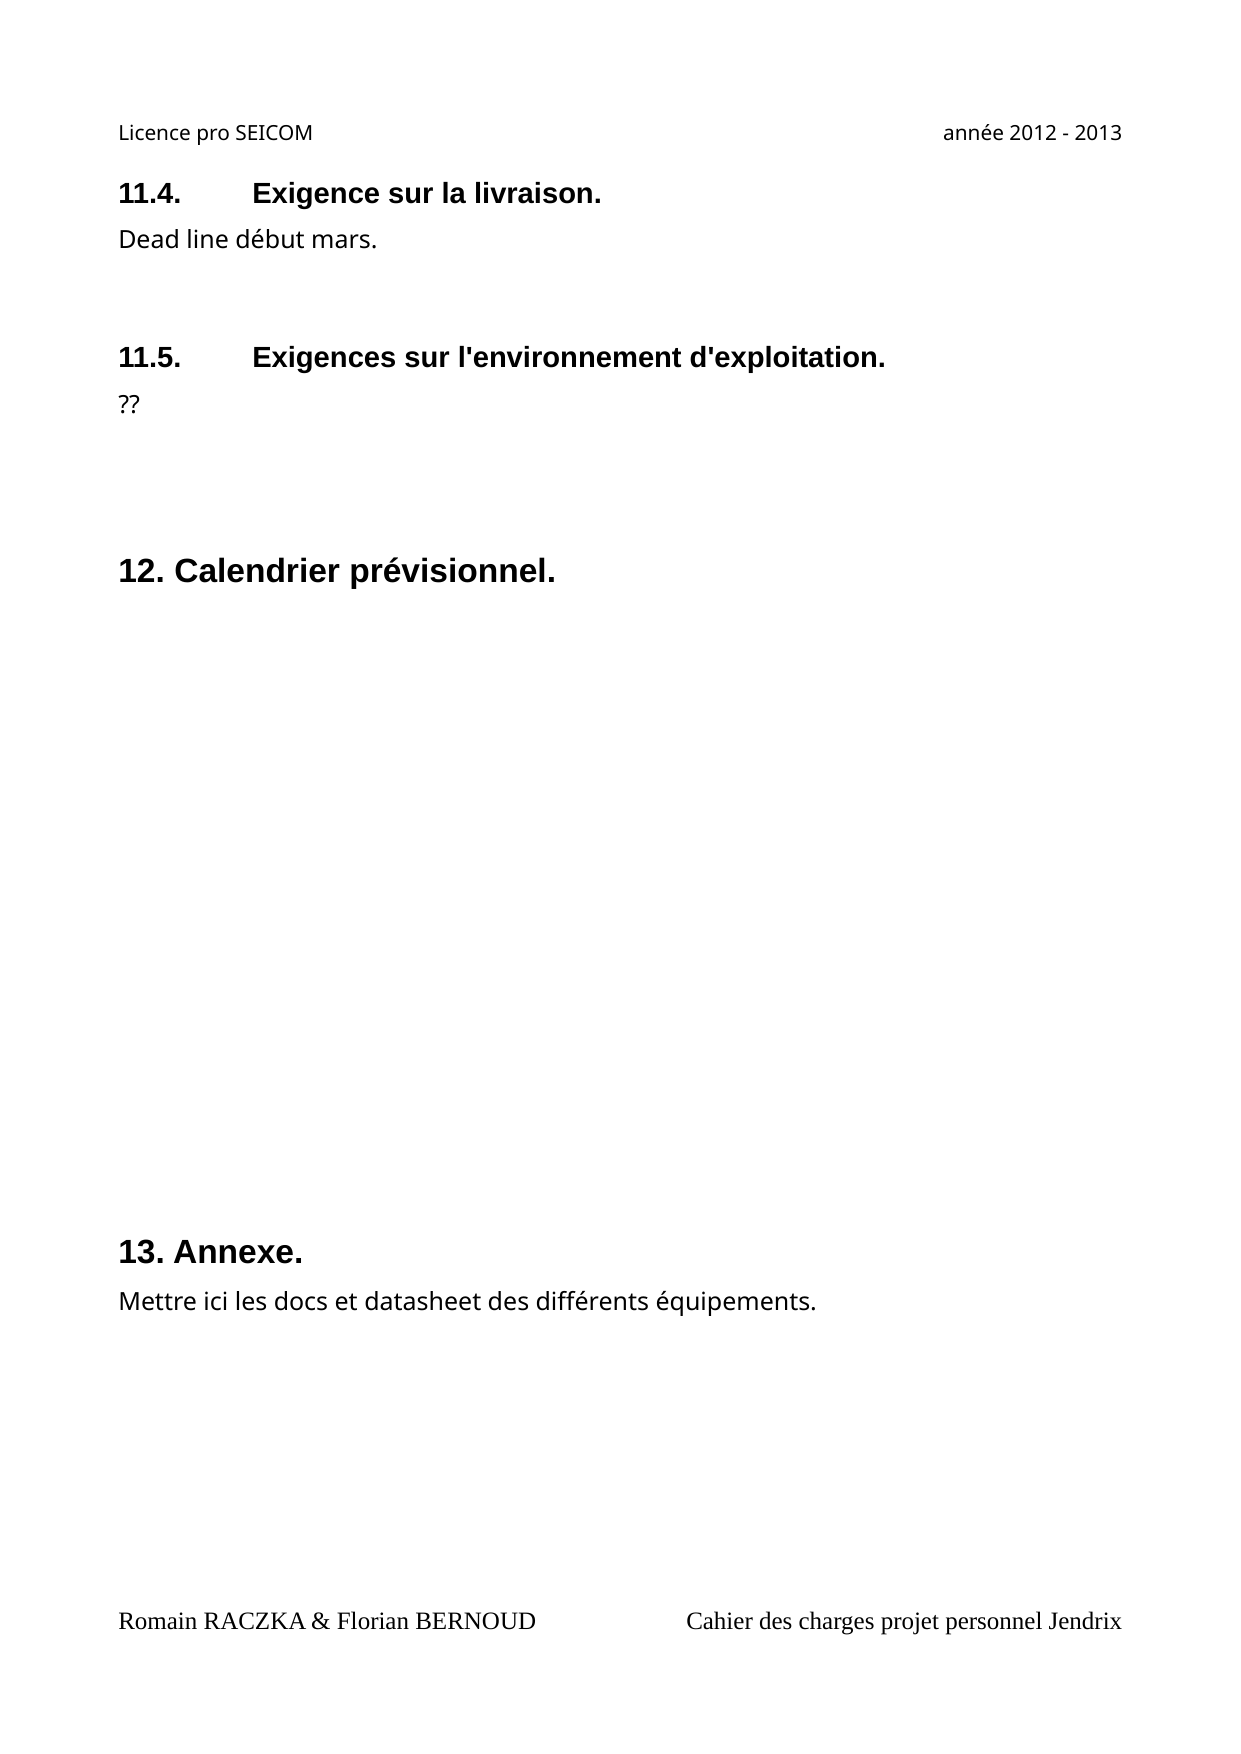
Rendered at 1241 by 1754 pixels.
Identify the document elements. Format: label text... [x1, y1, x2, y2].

text Mettre ici les docs et datasheet des différents équipements. [118, 1283, 1122, 1318]
subtitle Calendrier prévisionnel. [118, 551, 1122, 589]
text ?? [118, 386, 1122, 420]
text Dead line début mars. [118, 222, 1122, 256]
subtitle Annexe. [118, 1232, 1122, 1271]
subtitle Exigence sur la livraison. [118, 176, 1122, 209]
subtitle Exigences sur l'environnement d'exploitation. [118, 340, 1122, 374]
